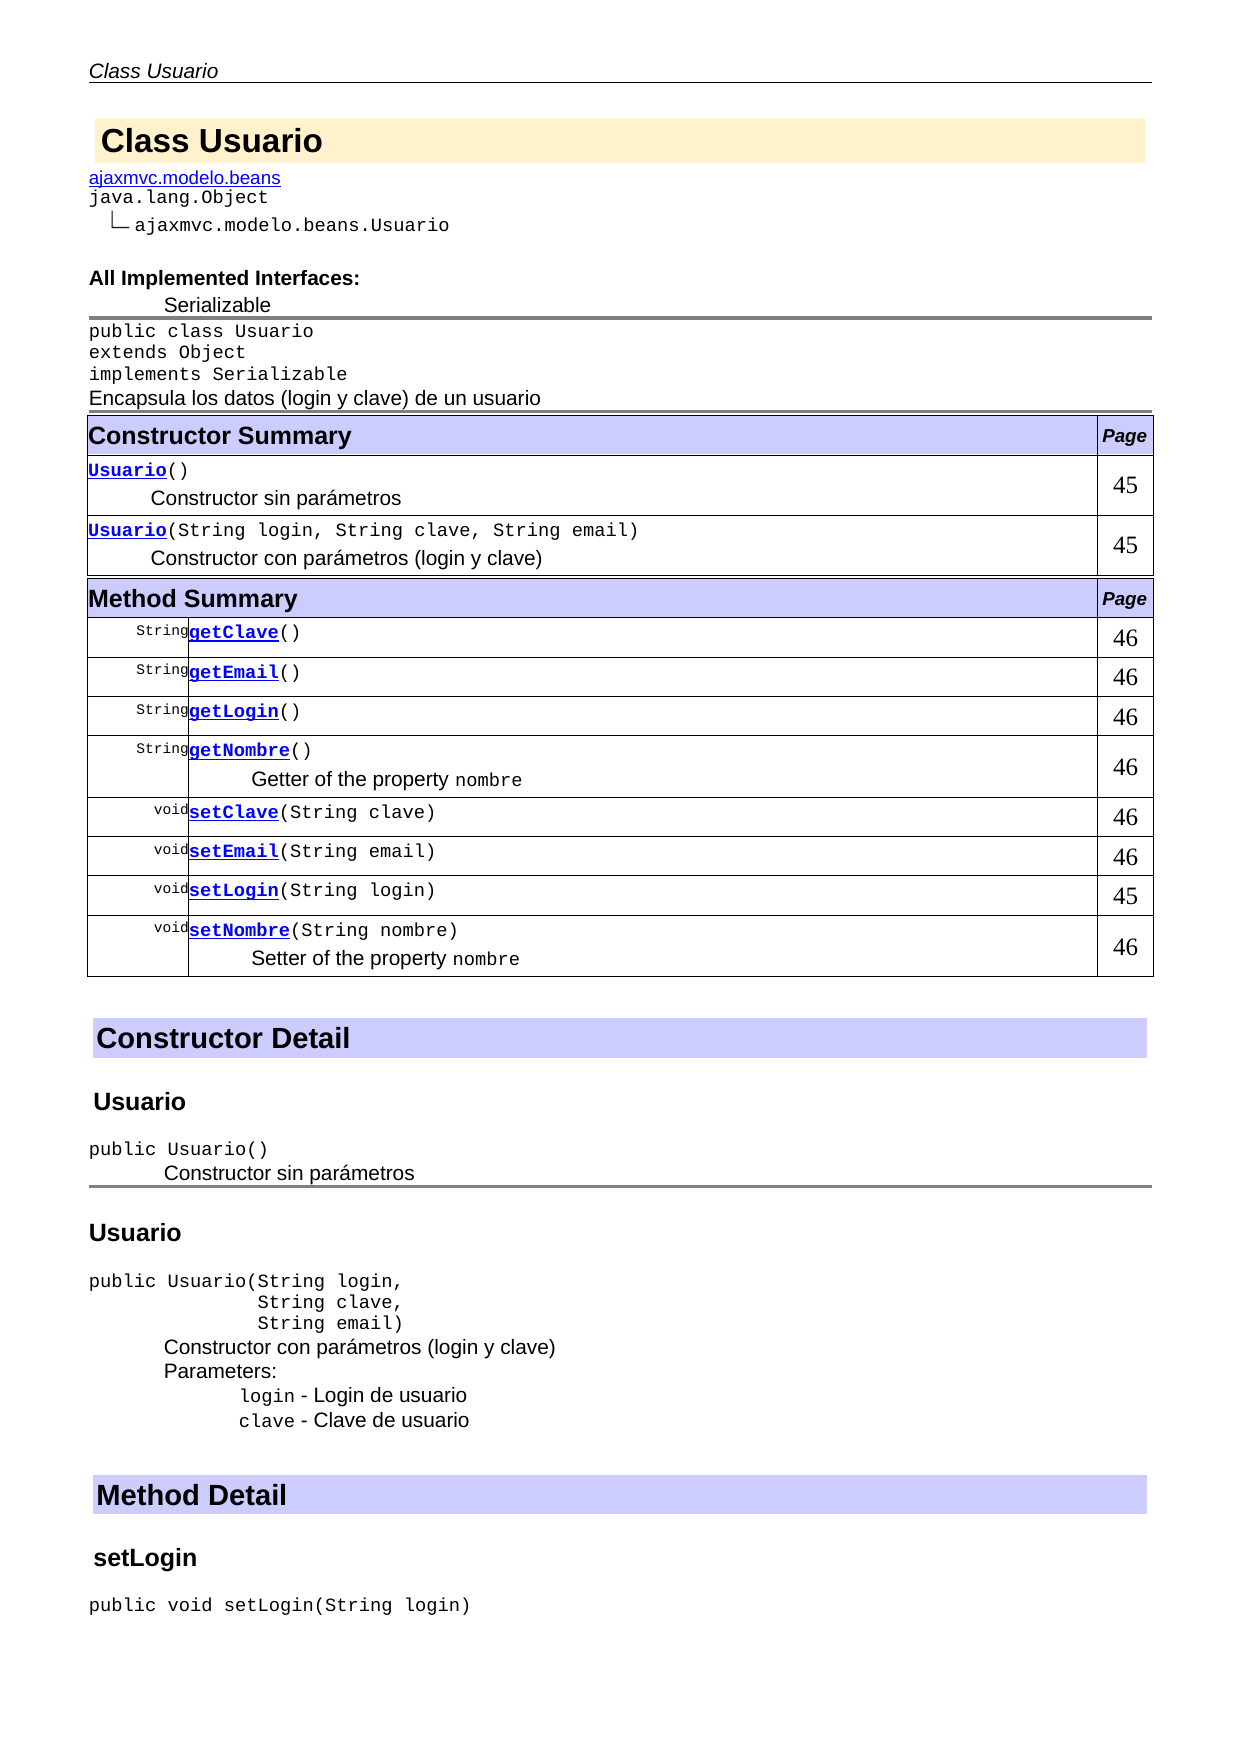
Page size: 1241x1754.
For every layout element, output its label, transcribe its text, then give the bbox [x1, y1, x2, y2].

text ajaxmvc.modelo.beans [88, 167, 1152, 188]
table_header Constructor Summary [88, 416, 1097, 454]
table_cell setEmail(String email) [189, 837, 1097, 875]
table_cell 44 [1098, 456, 1153, 514]
table_cell setClave(String clave) [189, 798, 1097, 836]
table_cell setNombre(String nombre) Setter of the property nombre [189, 916, 1097, 976]
table_cell 45 [1098, 697, 1153, 735]
table_header Page [1098, 416, 1153, 454]
table_cell 44 [1098, 516, 1153, 574]
table_cell getLogin() [189, 697, 1097, 735]
text public class Usuario [88, 322, 1152, 343]
text Constructor con parámetros (login y clave) [163, 1335, 1152, 1359]
table_cell Usuario(String login, String clave, String email) Constructor con parámetros (login y clave) [88, 516, 1097, 574]
table_cell String [88, 736, 188, 797]
text public Usuario(String login, String clave, String email) [88, 1271, 1152, 1335]
text ajaxmvc.modelo.beans.Usuario [88, 209, 1152, 237]
table_cell void [88, 798, 188, 836]
table_header Method Summary [88, 579, 1097, 617]
table_cell getClave() [189, 618, 1097, 657]
table_cell 45 [1098, 618, 1153, 657]
table_cell void [88, 916, 188, 976]
table_cell 44 [1098, 876, 1153, 915]
table_cell 45 [1098, 837, 1153, 875]
table_cell 45 [1098, 916, 1153, 976]
subtitle Constructor Detail [94, 1019, 1146, 1057]
table_cell 45 [1098, 658, 1153, 696]
table_cell 45 [1098, 736, 1153, 797]
text login - Login de usuario [238, 1383, 1152, 1408]
text Serializable [163, 292, 1152, 316]
table_cell Usuario() Constructor sin parámetros [88, 456, 1097, 514]
subtitle Method Detail [94, 1476, 1146, 1513]
table_cell void [88, 837, 188, 875]
text public void setLogin(String login) [88, 1596, 1152, 1617]
text Constructor sin parámetros [163, 1161, 1152, 1184]
table_cell setLogin(String login) [189, 876, 1097, 915]
text Parameters: [163, 1359, 1152, 1383]
text java.lang.Object [88, 188, 1152, 209]
table_cell String [88, 697, 188, 735]
table_cell String [88, 618, 188, 657]
subtitle setLogin [93, 1543, 1147, 1572]
table_cell getNombre() Getter of the property nombre [189, 736, 1097, 797]
text Encapsula los datos (login y clave) de un usuario [88, 386, 1152, 409]
subtitle All Implemented Interfaces: [88, 266, 1152, 290]
text public Usuario() [88, 1139, 1152, 1161]
text implements Serializable [88, 364, 1152, 386]
table_cell getEmail() [189, 658, 1097, 696]
table_cell void [88, 876, 188, 915]
picture [111, 209, 135, 232]
table_cell String [88, 658, 188, 696]
text extends Object [88, 343, 1152, 364]
subtitle Class Usuario [96, 120, 1144, 162]
table_cell 45 [1098, 798, 1153, 836]
subtitle Usuario [93, 1086, 1147, 1115]
table_header Page [1098, 579, 1153, 617]
subtitle Usuario [88, 1215, 1152, 1247]
text clave - Clave de usuario [238, 1408, 1152, 1433]
